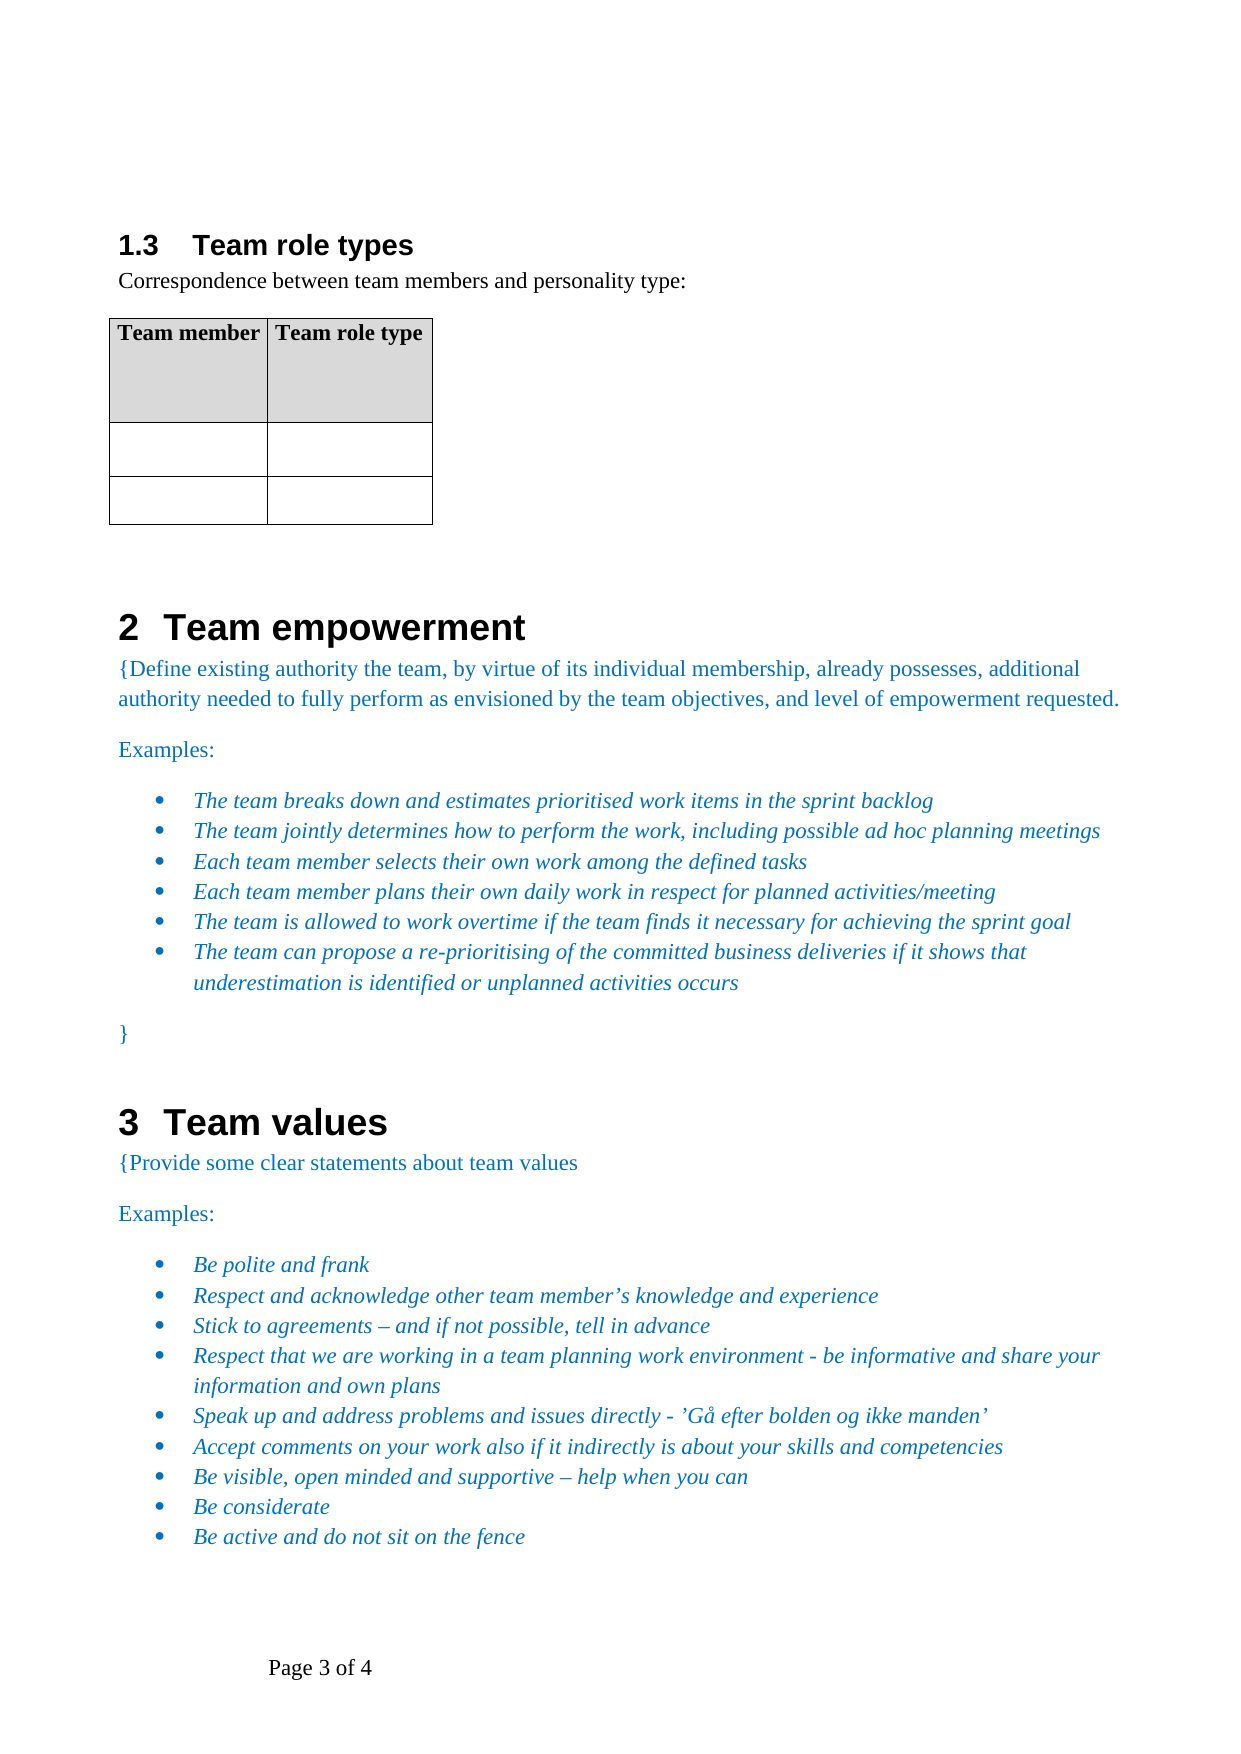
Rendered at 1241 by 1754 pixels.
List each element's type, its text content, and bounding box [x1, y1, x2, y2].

text {Define existing authority the team, by virtue of its individual membership, already possesses, additional authority needed to fully perform as envisioned by the team objectives, and level of empowerment requested. [118, 655, 1122, 712]
table_cell [268, 477, 432, 524]
list Be visible, open minded and supportive – help when you can [156, 1463, 1122, 1489]
table_header Team role type [268, 319, 432, 422]
text Examples: [118, 1200, 1122, 1227]
list The team jointly determines how to perform the work, including possible ad hoc planning meetings [156, 817, 1122, 844]
table_cell [268, 423, 432, 476]
subtitle Team role types [118, 228, 1122, 262]
table_cell [110, 477, 267, 524]
text } [118, 1019, 1122, 1046]
subtitle Team values [118, 1100, 1122, 1143]
list The team is allowed to work overtime if the team finds it necessary for achieving the sprint goal [156, 908, 1122, 934]
list Accept comments on your work also if it indirectly is about your skills and competencies [156, 1433, 1122, 1459]
text Correspondence between team members and personality type: [118, 267, 1122, 293]
table_header Team member [110, 319, 267, 422]
list The team breaks down and estimates prioritised work items in the sprint backlog [156, 787, 1122, 814]
subtitle Team empowerment [118, 605, 1122, 648]
list Each team member plans their own daily work in respect for planned activities/meeting [156, 878, 1122, 904]
list Respect and acknowledge other team member’s knowledge and experience [156, 1282, 1122, 1308]
text {Provide some clear statements about team values [118, 1149, 1122, 1176]
list The team can propose a re-prioritising of the committed business deliveries if it shows that underestimation is identified or unplanned activities occurs [156, 938, 1122, 995]
text Examples: [118, 736, 1122, 763]
list Be polite and frank [156, 1251, 1122, 1278]
table_cell [110, 423, 267, 476]
list Speak up and address problems and issues directly - ’Gå efter bolden og ikke manden’ [156, 1402, 1122, 1429]
list Be active and do not sit on the fence [156, 1523, 1122, 1550]
list Respect that we are working in a team planning work environment - be informative and share your information and own plans [156, 1342, 1122, 1399]
list Stick to agreements – and if not possible, tell in advance [156, 1312, 1122, 1338]
list Be considerate [156, 1493, 1122, 1519]
list Each team member selects their own work among the defined tasks [156, 848, 1122, 874]
